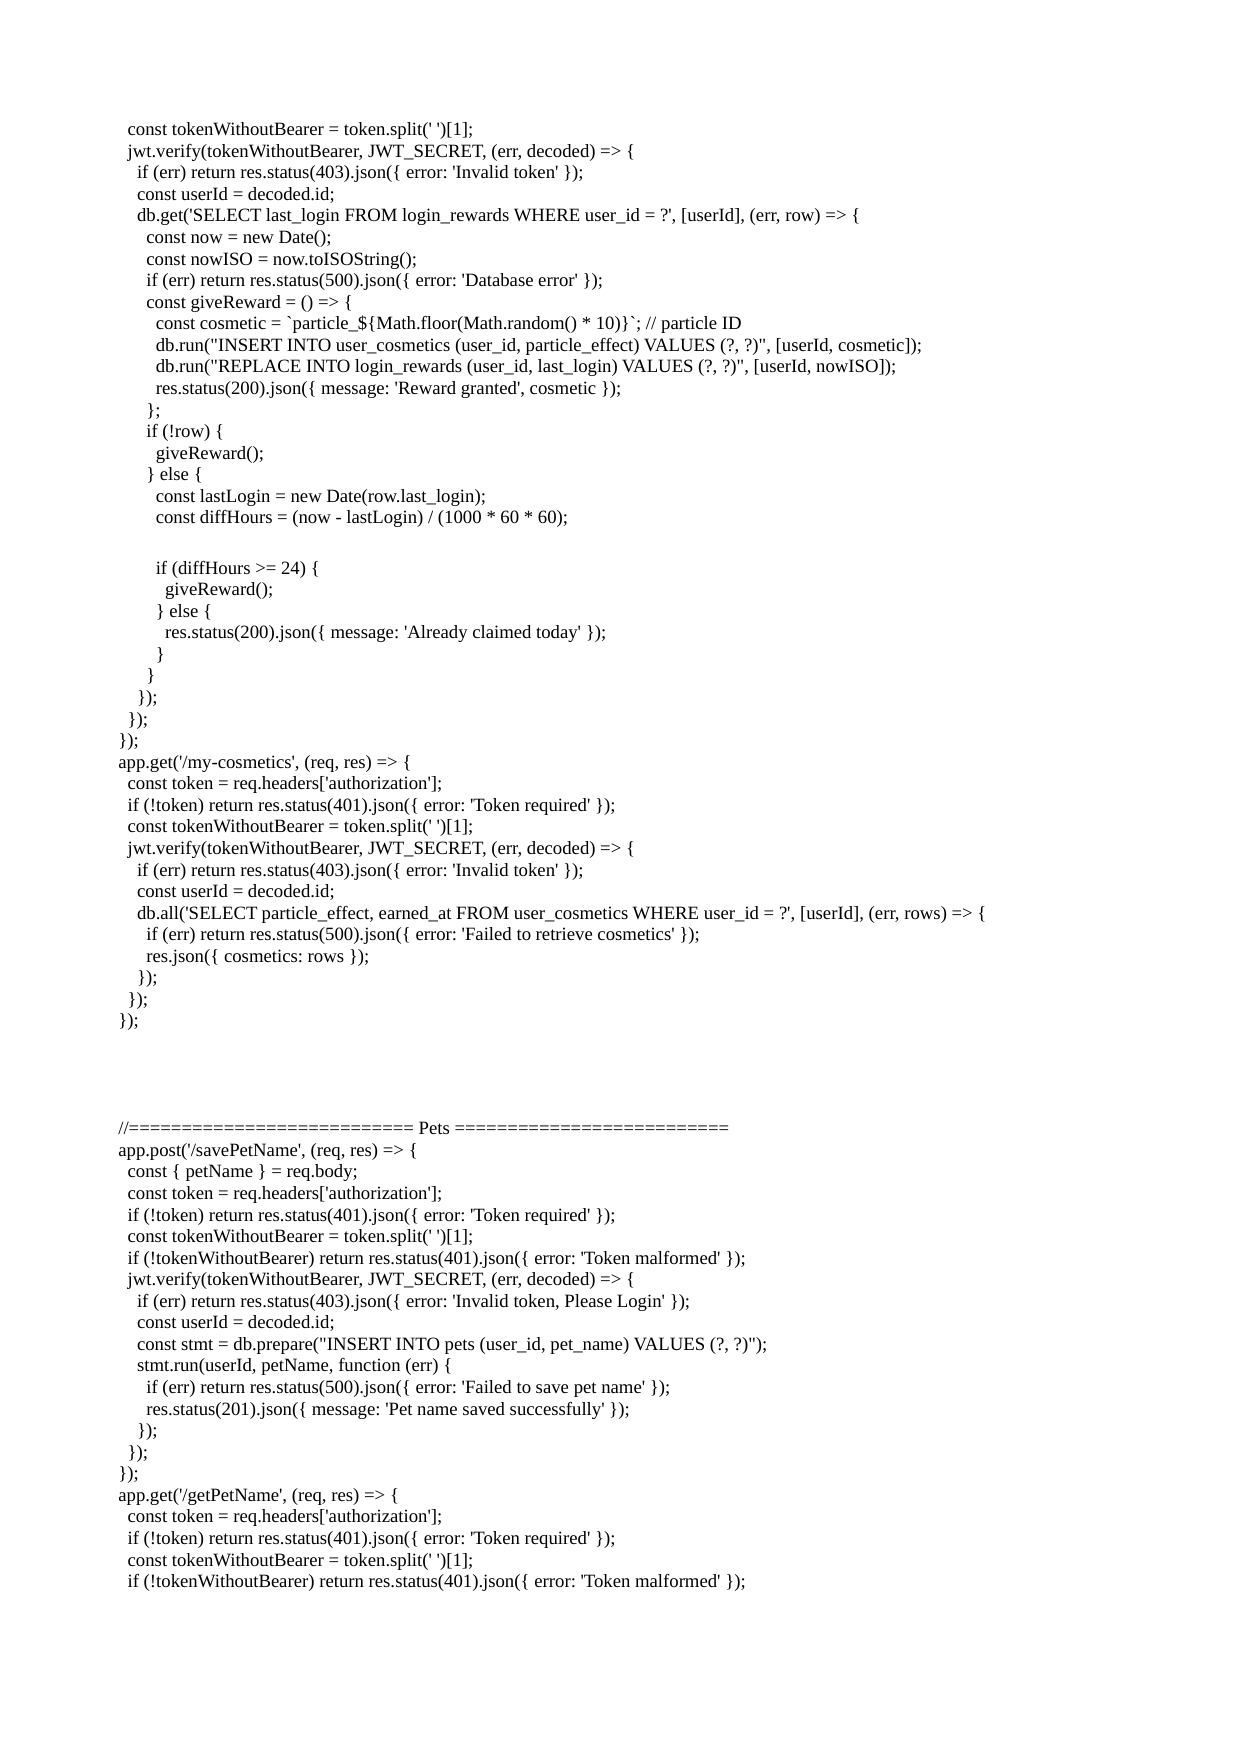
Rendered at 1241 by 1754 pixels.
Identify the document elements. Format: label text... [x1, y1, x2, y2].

text } else { [118, 600, 1122, 621]
text }); [118, 1462, 1122, 1484]
text if (diffHours >= 24) { [118, 557, 1122, 578]
text if (!tokenWithoutBearer) return res.status(401).json({ error: 'Token malformed' }); [118, 1247, 1122, 1268]
text const token = req.headers['authorization']; [118, 772, 1122, 794]
text const userId = decoded.id; [118, 880, 1122, 902]
text jwt.verify(tokenWithoutBearer, JWT_SECRET, (err, decoded) => { [118, 837, 1122, 858]
text app.post('/savePetName', (req, res) => { [118, 1139, 1122, 1160]
text stmt.run(userId, petName, function (err) { [118, 1354, 1122, 1376]
text db.run("INSERT INTO user_cosmetics (user_id, particle_effect) VALUES (?, ?)", [userId, cosmetic]); [118, 334, 1122, 355]
text db.all('SELECT particle_effect, earned_at FROM user_cosmetics WHERE user_id = ?', [userId], (err, rows) => { [118, 902, 1122, 923]
text res.status(200).json({ message: 'Reward granted', cosmetic }); [118, 377, 1122, 398]
text const tokenWithoutBearer = token.split(' ')[1]; [118, 1548, 1122, 1570]
text jwt.verify(tokenWithoutBearer, JWT_SECRET, (err, decoded) => { [118, 140, 1122, 161]
text }); [118, 988, 1122, 1009]
text if (err) return res.status(403).json({ error: 'Invalid token' }); [118, 858, 1122, 880]
text res.json({ cosmetics: rows }); [118, 945, 1122, 966]
text if (!row) { [118, 420, 1122, 442]
text const giveReward = () => { [118, 291, 1122, 312]
text if (!tokenWithoutBearer) return res.status(401).json({ error: 'Token malformed' }); [118, 1570, 1122, 1592]
text }); [118, 686, 1122, 707]
text if (!token) return res.status(401).json({ error: 'Token required' }); [118, 794, 1122, 815]
text if (err) return res.status(403).json({ error: 'Invalid token' }); [118, 161, 1122, 183]
text if (err) return res.status(500).json({ error: 'Failed to save pet name' }); [118, 1376, 1122, 1397]
text }); [118, 707, 1122, 729]
text } [118, 664, 1122, 686]
text const token = req.headers['authorization']; [118, 1182, 1122, 1203]
text if (err) return res.status(500).json({ error: 'Failed to retrieve cosmetics' }); [118, 923, 1122, 945]
text jwt.verify(tokenWithoutBearer, JWT_SECRET, (err, decoded) => { [118, 1268, 1122, 1290]
text const token = req.headers['authorization']; [118, 1505, 1122, 1527]
text db.run("REPLACE INTO login_rewards (user_id, last_login) VALUES (?, ?)", [userId, nowISO]); [118, 355, 1122, 377]
text const tokenWithoutBearer = token.split(' ')[1]; [118, 1225, 1122, 1247]
text const cosmetic = `particle_${Math.floor(Math.random() * 10)}`; // particle ID [118, 312, 1122, 334]
text giveReward(); [118, 578, 1122, 600]
text res.status(201).json({ message: 'Pet name saved successfully' }); [118, 1397, 1122, 1419]
text }); [118, 729, 1122, 751]
text const userId = decoded.id; [118, 183, 1122, 204]
text const now = new Date(); [118, 226, 1122, 247]
text giveReward(); [118, 442, 1122, 463]
text } [118, 643, 1122, 664]
text }; [118, 398, 1122, 420]
text if (err) return res.status(500).json({ error: 'Database error' }); [118, 269, 1122, 291]
text const stmt = db.prepare("INSERT INTO pets (user_id, pet_name) VALUES (?, ?)"); [118, 1333, 1122, 1354]
text const tokenWithoutBearer = token.split(' ')[1]; [118, 815, 1122, 837]
text }); [118, 1009, 1122, 1031]
text if (err) return res.status(403).json({ error: 'Invalid token, Please Login' }); [118, 1290, 1122, 1311]
text //=========================== Pets ========================== [118, 1117, 1122, 1139]
text const { petName } = req.body; [118, 1160, 1122, 1182]
text const tokenWithoutBearer = token.split(' ')[1]; [118, 118, 1122, 140]
text }); [118, 966, 1122, 988]
text }); [118, 1441, 1122, 1462]
text if (!token) return res.status(401).json({ error: 'Token required' }); [118, 1203, 1122, 1225]
text res.status(200).json({ message: 'Already claimed today' }); [118, 621, 1122, 643]
text const lastLogin = new Date(row.last_login); [118, 485, 1122, 506]
text } else { [118, 463, 1122, 485]
text const diffHours = (now - lastLogin) / (1000 * 60 * 60); [118, 506, 1122, 528]
text const nowISO = now.toISOString(); [118, 247, 1122, 269]
text db.get('SELECT last_login FROM login_rewards WHERE user_id = ?', [userId], (err, row) => { [118, 204, 1122, 226]
text app.get('/my-cosmetics', (req, res) => { [118, 751, 1122, 772]
text const userId = decoded.id; [118, 1311, 1122, 1333]
text if (!token) return res.status(401).json({ error: 'Token required' }); [118, 1527, 1122, 1548]
text app.get('/getPetName', (req, res) => { [118, 1484, 1122, 1505]
text }); [118, 1419, 1122, 1441]
